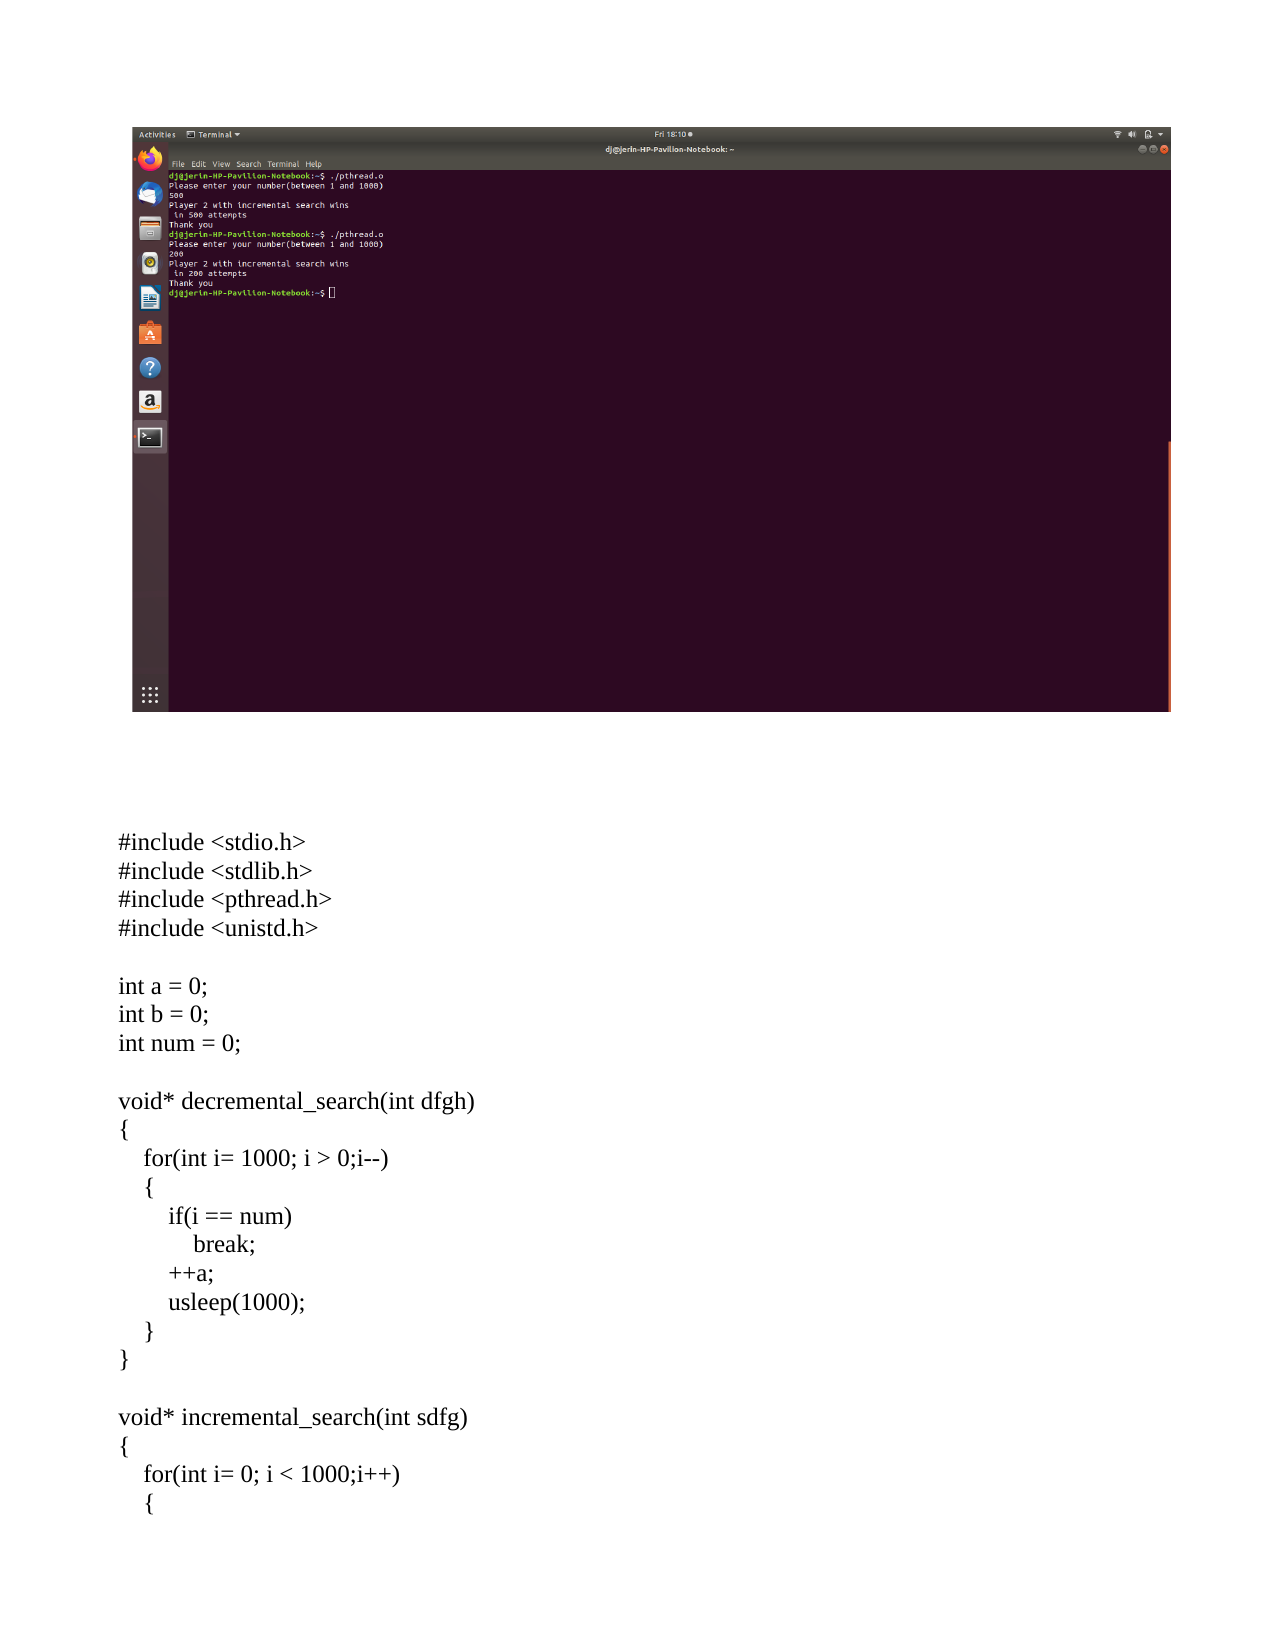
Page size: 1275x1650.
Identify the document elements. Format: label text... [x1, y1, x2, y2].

text #include <stdio.h> #include <stdlib.h> #include <pthread.h> #include <unistd.h> int a = 0; int b = 0; int num = 0; void* decremental_search(int dfgh) { for(int i= 1000; i > 0;i--) { if(i == num) break; ++a; usleep(1000); } } void* incremental_search(int sdfg) { for(int i= 0; i < 1000;i++) { [118, 827, 1157, 1517]
picture [132, 127, 1171, 712]
